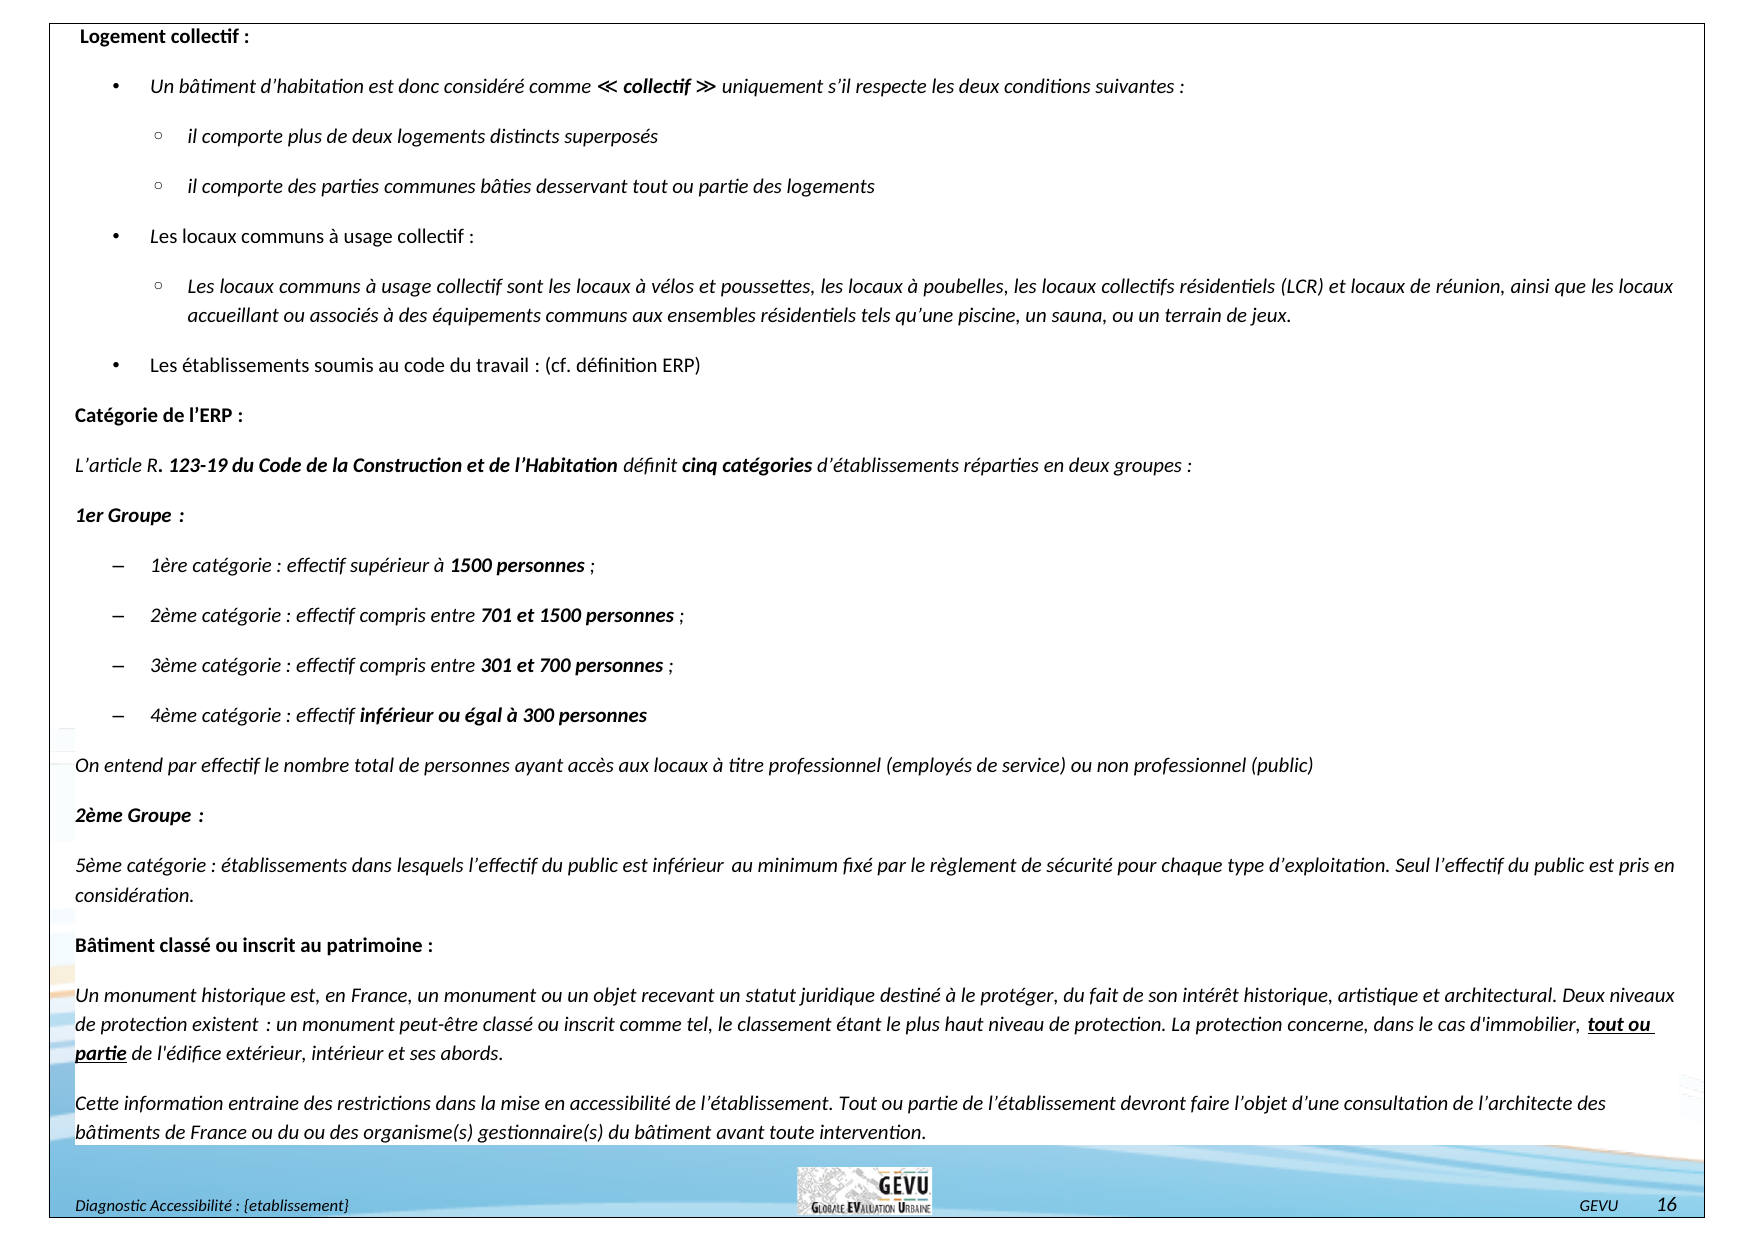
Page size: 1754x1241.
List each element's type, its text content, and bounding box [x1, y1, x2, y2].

list 2ème catégorie : effectif compris entre 701 et 1500 personnes ; [112, 603, 1679, 628]
text Bâtiment classé ou inscrit au patrimoine : [75, 932, 1679, 957]
text Logement collectif : [75, 24, 1679, 49]
text 2ème Groupe : [75, 803, 1679, 828]
text On entend par effectif le nombre total de personnes ayant accès aux locaux à titre professionnel (employés de service) ou non professionnel (public) [75, 753, 1679, 778]
text 5ème catégorie : établissements dans lesquels l’effectif du public est inférieur au minimum fixé par le règlement de sécurité pour chaque type d’exploitation. Seul l’effectif du public est pris en considération. [75, 853, 1679, 907]
list il comporte plus de deux logements distincts superposés [150, 123, 1679, 149]
list Les locaux communs à usage collectif : [112, 223, 1679, 249]
list il comporte des parties communes bâties desservant tout ou partie des logements [150, 173, 1679, 199]
text Catégorie de l’ERP : [75, 403, 1679, 428]
picture [476, 907, 1277, 932]
text L’article R. 123-19 du Code de la Construction et de l’Habitation définit cinq catégories d’établissements réparties en deux groupes : [75, 453, 1679, 478]
text 1er Groupe : [75, 503, 1679, 528]
list 1ère catégorie : effectif supérieur à 1500 personnes ; [112, 553, 1679, 578]
picture [476, 957, 1277, 982]
text Cette information entraine des restrictions dans la mise en accessibilité de l’établissement. Tout ou partie de l’établissement devront faire l’objet d’une consultation de l’architecte des bâtiments de France ou du ou des organisme(s) gestionnaire(s) du bâtiment avant toute intervention. [75, 1090, 1679, 1145]
list Les locaux communs à usage collectif sont les locaux à vélos et poussettes, les locaux à poubelles, les locaux collectifs résidentiels (LCR) et locaux de réunion, ainsi que les locaux accueillant ou associés à des équipements communs aux ensembles résidentiels tels qu’une piscine, un sauna, ou un terrain de jeux. [150, 273, 1679, 328]
list 3ème catégorie : effectif compris entre 301 et 700 personnes ; [112, 653, 1679, 678]
picture [476, 1066, 1277, 1090]
list 4ème catégorie : effectif inférieur ou égal à 300 personnes [112, 703, 1679, 728]
list Les établissements soumis au code du travail : (cf. définition ERP) [112, 353, 1679, 378]
text Un monument historique est, en France, un monument ou un objet recevant un statut juridique destiné à le protéger, du fait de son intérêt historique, artistique et architectural. Deux niveaux de protection existent : un monument peut-être classé ou inscrit comme tel, le classement étant le plus haut niveau de protection. La protection concerne, dans le cas d'immobilier, tout ou partie de l'édifice extérieur, intérieur et ses abords. [75, 982, 1679, 1066]
list Un bâtiment d’habitation est donc considéré comme ≪ collectif ≫ uniquement s’il respecte les deux conditions suivantes : [112, 73, 1679, 99]
picture [476, 1145, 1277, 1217]
